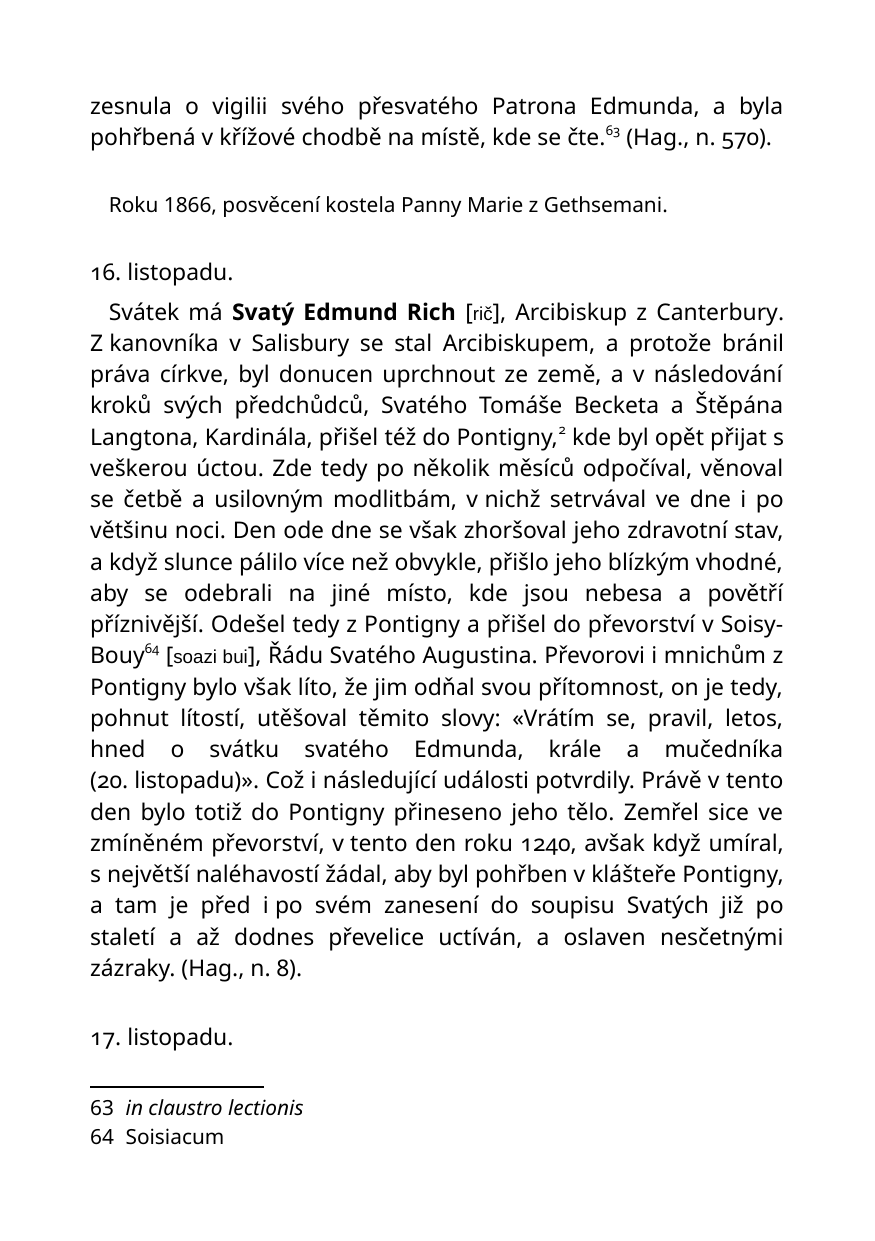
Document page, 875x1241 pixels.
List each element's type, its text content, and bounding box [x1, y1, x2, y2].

text Soisiacum [90, 1122, 784, 1150]
text in claustro lectionis [90, 1093, 784, 1122]
text 16. listopadu. [90, 256, 784, 287]
text Svátek má Svatý Edmund Rich [rič], Arcibiskup z Canterbury. Z kanovníka v Salisbury se stal Arcibiskupem, a protože bránil práva církve, byl donucen uprchnout ze země, a v následování kroků svých předchůdců, Svatého Tomáše Becketa a Štěpána Langtona, Kardinála, přišel též do Pontigny,2 kde byl opět přijat s veškerou úctou. Zde tedy po několik měsíců odpočíval, věnoval se četbě a usilovným modlitbám, v nichž setrvával ve dne i po většinu noci. Den ode dne se však zhoršoval jeho zdravotní stav, a když slunce pálilo více než obvykle, přišlo jeho blízkým vhodné, aby se odebrali na jiné místo, kde jsou nebesa a povětří příznivější. Odešel tedy z Pontigny a přišel do převorství v Soisy-Bouy [soazi bui], Řádu Svatého Augustina. Převorovi i mnichům z Pontigny bylo však líto, že jim odňal svou přítomnost, on je tedy, pohnut lítostí, utěšoval těmito slovy: «Vrátím se, pravil, letos, hned o svátku svatého Edmunda, krále a mučedníka (20. listopadu)». Což i následující události potvrdily. Právě v tento den bylo totiž do Pontigny přineseno jeho tělo. Zemřel sice ve zmíněném převorství, v tento den roku 1240, avšak když umíral, s největší naléhavostí žádal, aby byl pohřben v klášteře Pontigny, a tam je před i po svém zanesení do soupisu Svatých již po staletí a až dodnes převelice uctíván, a oslaven nesčetnými zázraky. (Hag., n. 8). [90, 296, 784, 983]
text zesnula o vigilii svého přesvatého Patrona Edmunda, a byla pohřbená v křížové chodbě na místě, kde se čte. (Hag., n. 570). [90, 90, 784, 152]
text Roku 1866, posvěcení kostela Panny Marie z Gethsemani. [90, 190, 784, 218]
text 17. listopadu. [90, 1021, 784, 1052]
